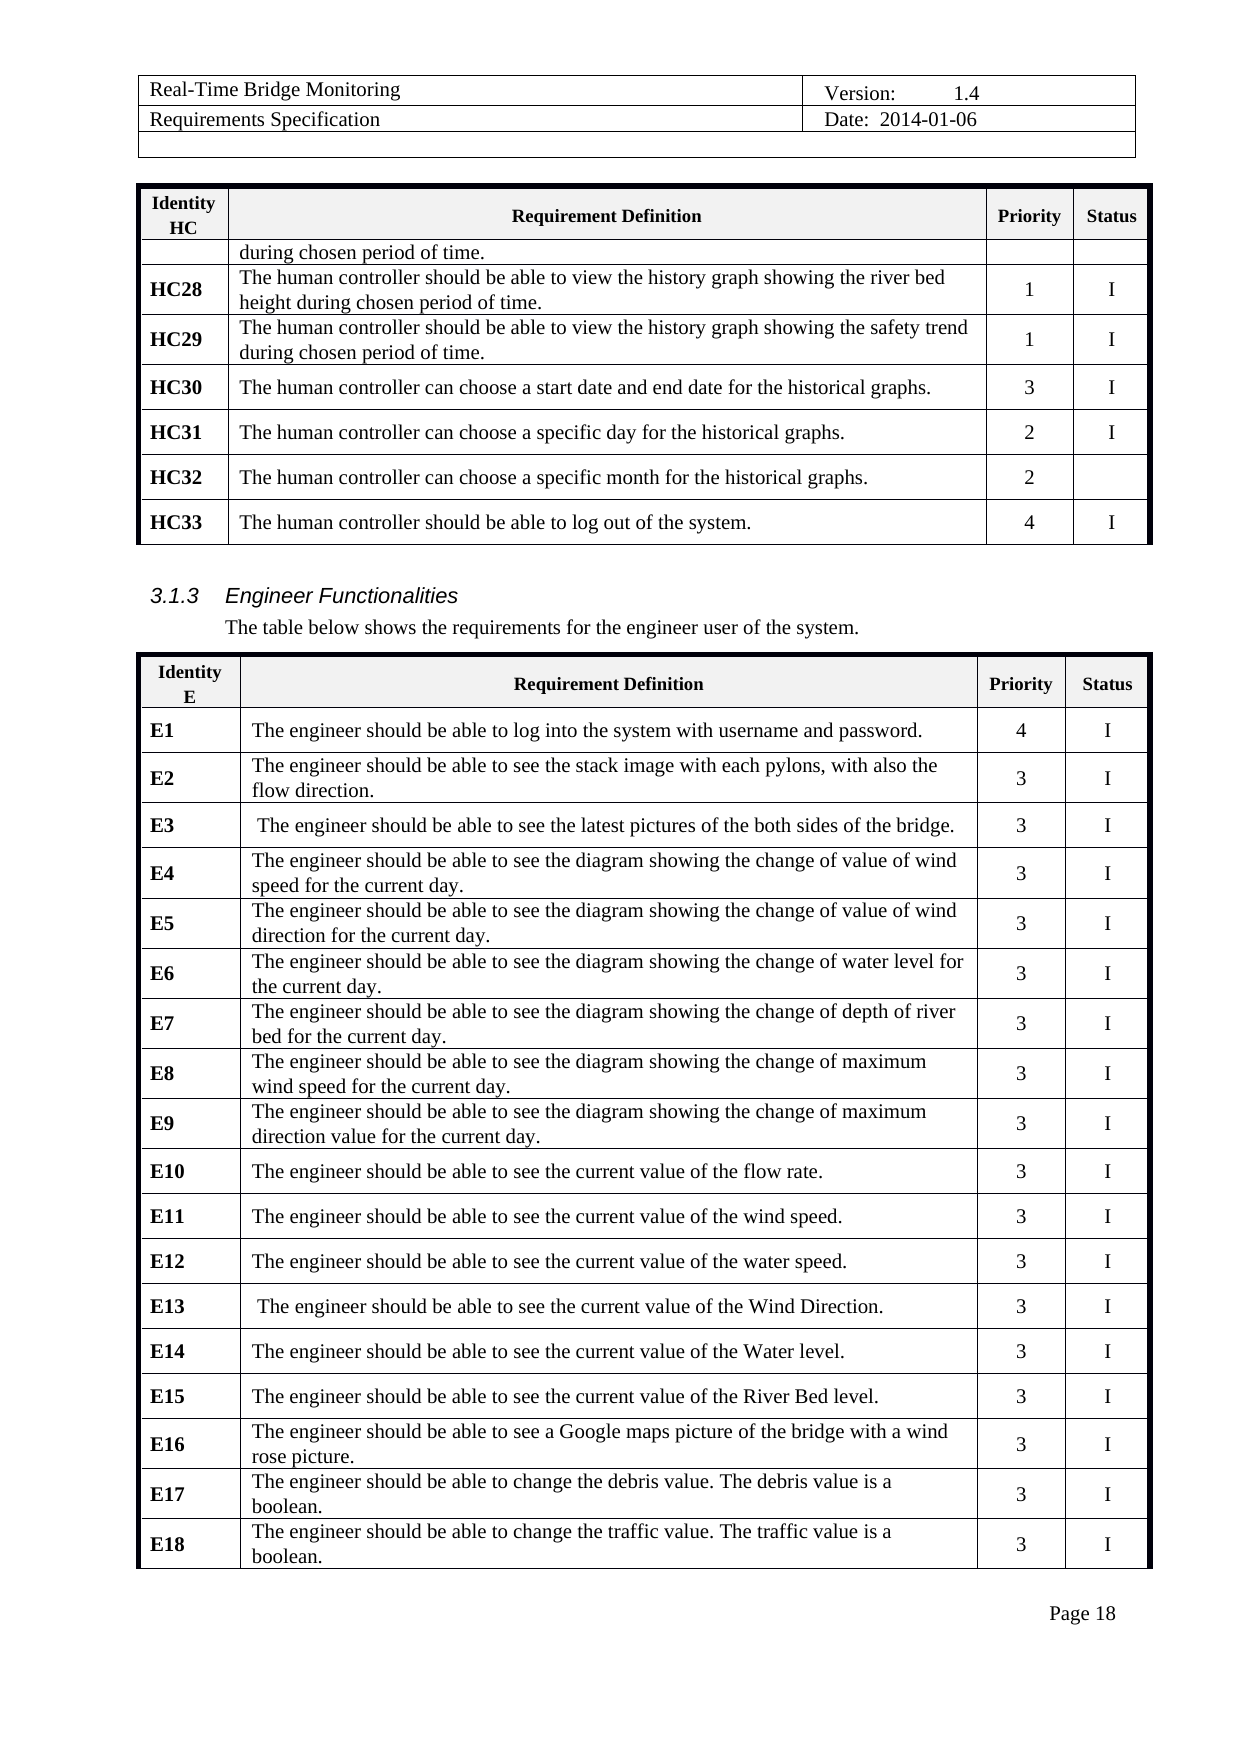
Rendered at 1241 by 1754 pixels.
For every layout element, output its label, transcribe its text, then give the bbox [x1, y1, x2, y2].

table_cell I [1066, 999, 1147, 1048]
table_cell 3 [978, 1419, 1065, 1468]
table_cell The engineer should be able to see the current value of the flow rate. [241, 1149, 977, 1193]
table_cell The engineer should be able to see the diagram showing the change of value of wind speed for the current day. [241, 848, 977, 897]
table_cell E15 [141, 1374, 240, 1418]
table_cell The engineer should be able to change the debris value. The debris value is a boolean. [241, 1469, 977, 1518]
table_cell HC32 [141, 455, 228, 499]
table_cell 2 [987, 455, 1073, 499]
table_cell I [1066, 1049, 1147, 1098]
table_cell 3 [978, 999, 1065, 1048]
table_cell The engineer should be able to see the current value of the water speed. [241, 1239, 977, 1283]
table_cell HC28 [141, 265, 228, 314]
table_cell The engineer should be able to see the current value of the wind speed. [241, 1194, 977, 1238]
table_cell E5 [141, 899, 240, 947]
table_cell I [1066, 1194, 1147, 1238]
table_cell I [1066, 803, 1147, 847]
table_cell The engineer should be able to see the latest pictures of the both sides of the bridge. [241, 803, 977, 847]
table_cell E18 [141, 1519, 240, 1568]
table_cell I [1074, 410, 1147, 454]
table_cell 3 [978, 1374, 1065, 1418]
table_cell E6 [141, 949, 240, 998]
table_cell 3 [978, 949, 1065, 998]
table_cell I [1074, 500, 1147, 544]
table_cell The engineer should be able to see the current value of the Wind Direction. [241, 1284, 977, 1328]
table_header Status [1074, 189, 1147, 239]
table_cell 3 [978, 1469, 1065, 1518]
table_cell E8 [141, 1049, 240, 1098]
table_cell The human controller should be able to log out of the system. [229, 500, 986, 544]
table_cell I [1066, 949, 1147, 998]
table_cell I [1066, 753, 1147, 802]
table_cell The engineer should be able to see the diagram showing the change of maximum direction value for the current day. [241, 1099, 977, 1148]
text The table below shows the requirements for the engineer user of the system. [225, 614, 1090, 639]
table_cell I [1066, 1519, 1147, 1568]
table_cell 3 [978, 803, 1065, 847]
table_cell 3 [978, 753, 1065, 802]
table_cell 3 [987, 365, 1073, 409]
table_cell E12 [141, 1239, 240, 1283]
table_cell The human controller should be able to view the history graph showing the river bed height during chosen period of time. [229, 265, 986, 314]
table_cell I [1066, 1419, 1147, 1468]
table_cell I [1066, 1329, 1147, 1373]
table_cell I [1074, 315, 1147, 364]
table_header Priority [987, 189, 1073, 239]
table_cell I [1066, 1239, 1147, 1283]
table_header Status [1066, 657, 1147, 707]
table_cell 3 [978, 1149, 1065, 1193]
table_cell The human controller can choose a specific day for the historical graphs. [229, 410, 986, 454]
table_cell The engineer should be able to see the stack image with each pylons, with also the flow direction. [241, 753, 977, 802]
table_cell 3 [978, 1519, 1065, 1568]
table_cell 3 [978, 1284, 1065, 1328]
table_cell The human controller should be able to view the history graph showing the safety trend during chosen period of time. [229, 315, 986, 364]
table_cell I [1066, 708, 1147, 752]
table_cell E4 [141, 848, 240, 897]
table_cell I [1074, 365, 1147, 409]
table_cell E17 [141, 1469, 240, 1518]
table_cell E16 [141, 1419, 240, 1468]
table_header Requirement Definition [229, 189, 986, 239]
table_cell E9 [141, 1099, 240, 1148]
table_cell I [1074, 265, 1147, 314]
table_cell The engineer should be able to log into the system with username and password. [241, 708, 977, 752]
table_cell I [1066, 899, 1147, 947]
table_cell The engineer should be able to see a Google maps picture of the bridge with a wind rose picture. [241, 1419, 977, 1468]
subtitle Engineer Functionalities [150, 583, 1090, 608]
table_cell The human controller can choose a specific month for the historical graphs. [229, 455, 986, 499]
table_cell I [1066, 1099, 1147, 1148]
table_cell 3 [978, 1049, 1065, 1098]
table_cell 1 [987, 315, 1073, 364]
table_header Priority [978, 657, 1065, 707]
table_cell 2 [987, 410, 1073, 454]
table_cell 4 [978, 708, 1065, 752]
table_cell E10 [141, 1149, 240, 1193]
table_cell The engineer should be able to see the diagram showing the change of water level for the current day. [241, 949, 977, 998]
table_cell 1 [987, 265, 1073, 314]
table_cell The human controller can choose a start date and end date for the historical graphs. [229, 365, 986, 409]
table_cell [1074, 455, 1147, 499]
table_cell E2 [141, 753, 240, 802]
table_cell I [1066, 1374, 1147, 1418]
table_cell [1074, 240, 1147, 264]
table_cell 4 [987, 500, 1073, 544]
table_cell E13 [141, 1284, 240, 1328]
table_header Identity HC [141, 189, 228, 239]
table_cell The engineer should be able to see the current value of the Water level. [241, 1329, 977, 1373]
table_header Identity E [141, 657, 240, 707]
table_cell during chosen period of time. [229, 240, 986, 264]
table_cell E14 [141, 1329, 240, 1373]
table_header Requirement Definition [241, 657, 977, 707]
table_cell I [1066, 848, 1147, 897]
table_cell [141, 240, 228, 264]
table_cell The engineer should be able to see the diagram showing the change of maximum wind speed for the current day. [241, 1049, 977, 1098]
table_cell HC29 [141, 315, 228, 364]
table_cell I [1066, 1149, 1147, 1193]
table_cell HC30 [141, 365, 228, 409]
table_cell E3 [141, 803, 240, 847]
table_cell E11 [141, 1194, 240, 1238]
table_cell 3 [978, 899, 1065, 947]
table_cell [987, 240, 1073, 264]
table_cell 3 [978, 1239, 1065, 1283]
table_cell 3 [978, 848, 1065, 897]
table_cell HC33 [141, 500, 228, 544]
table_cell I [1066, 1284, 1147, 1328]
table_cell HC31 [141, 410, 228, 454]
table_cell The engineer should be able to see the current value of the River Bed level. [241, 1374, 977, 1418]
table_cell The engineer should be able to see the diagram showing the change of value of wind direction for the current day. [241, 899, 977, 947]
table_cell E1 [141, 708, 240, 752]
table_cell 3 [978, 1194, 1065, 1238]
table_cell I [1066, 1469, 1147, 1518]
table_cell E7 [141, 999, 240, 1048]
table_cell The engineer should be able to change the traffic value. The traffic value is a boolean. [241, 1519, 977, 1568]
table_cell 3 [978, 1329, 1065, 1373]
table_cell The engineer should be able to see the diagram showing the change of depth of river bed for the current day. [241, 999, 977, 1048]
table_cell 3 [978, 1099, 1065, 1148]
